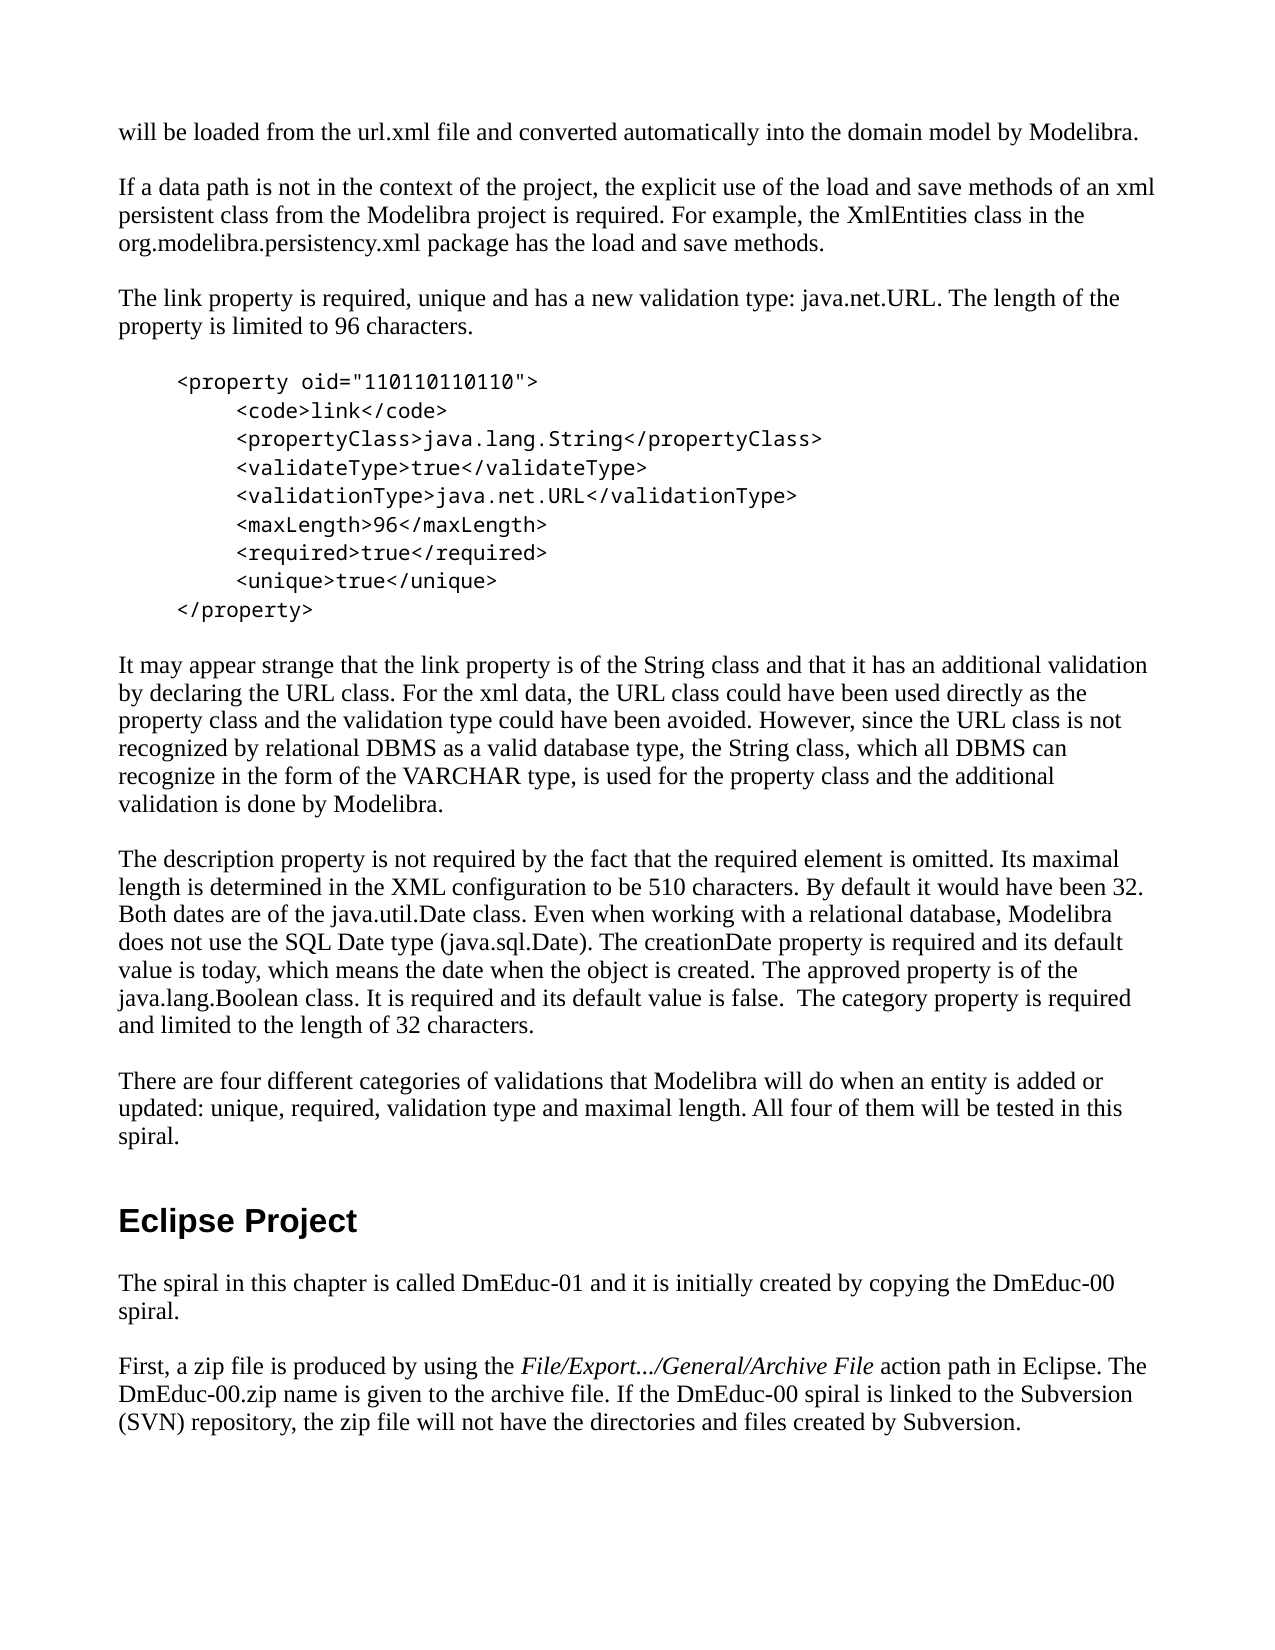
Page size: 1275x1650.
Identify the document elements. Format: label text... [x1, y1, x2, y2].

text The description property is not required by the fact that the required element is omitted. Its maximal length is determined in the XML configuration to be 510 characters. By default it would have been 32. Both dates are of the java.util.Date class. Even when working with a relational database, Modelibra does not use the SQL Date type (java.sql.Date). The creationDate property is required and its default value is today, which means the date when the object is created. The approved property is of the java.lang.Boolean class. It is required and its default value is false. The category property is required and limited to the length of 32 characters. [118, 845, 1157, 1039]
text <propertyClass>java.lang.String</propertyClass> [118, 424, 1157, 453]
text The link property is required, unique and has a new validation type: java.net.URL. The length of the property is limited to 96 characters. [118, 284, 1157, 340]
text There are four different categories of validations that Modelibra will do when an entity is added or updated: unique, required, validation type and maximal length. All four of them will be tested in this spiral. [118, 1067, 1157, 1150]
text <unique>true</unique> [118, 567, 1157, 595]
text The spiral in this chapter is called DmEduc-01 and it is initially created by copying the DmEduc-00 spiral. [118, 1269, 1157, 1325]
text First, a zip file is produced by using the File/Export.../General/Archive File action path in Eclipse. The DmEduc-00.zip name is given to the archive file. If the DmEduc-00 spiral is linked to the Subversion (SVN) repository, the zip file will not have the directories and files created by Subversion. [118, 1352, 1157, 1436]
text <code>link</code> [118, 396, 1157, 424]
text </property> [118, 595, 1157, 623]
text <validateType>true</validateType> [118, 453, 1157, 481]
subtitle Eclipse Project [118, 1203, 1157, 1240]
text <required>true</required> [118, 538, 1157, 567]
text will be loaded from the url.xml file and converted automatically into the domain model by Modelibra. [118, 118, 1157, 146]
text It may appear strange that the link property is of the String class and that it has an additional validation by declaring the URL class. For the xml data, the URL class could have been used directly as the property class and the validation type could have been avoided. However, since the URL class is not recognized by relational DBMS as a valid database type, the String class, which all DBMS can recognize in the form of the VARCHAR type, is used for the property class and the additional validation is done by Modelibra. [118, 651, 1157, 817]
text <maxLength>96</maxLength> [118, 510, 1157, 538]
text If a data path is not in the context of the project, the explicit use of the load and save methods of an xml persistent class from the Modelibra project is required. For example, the XmlEntities class in the org.modelibra.persistency.xml package has the load and save methods. [118, 173, 1157, 257]
text <validationType>java.net.URL</validationType> [118, 481, 1157, 510]
text <property oid="110110110110"> [118, 367, 1157, 396]
